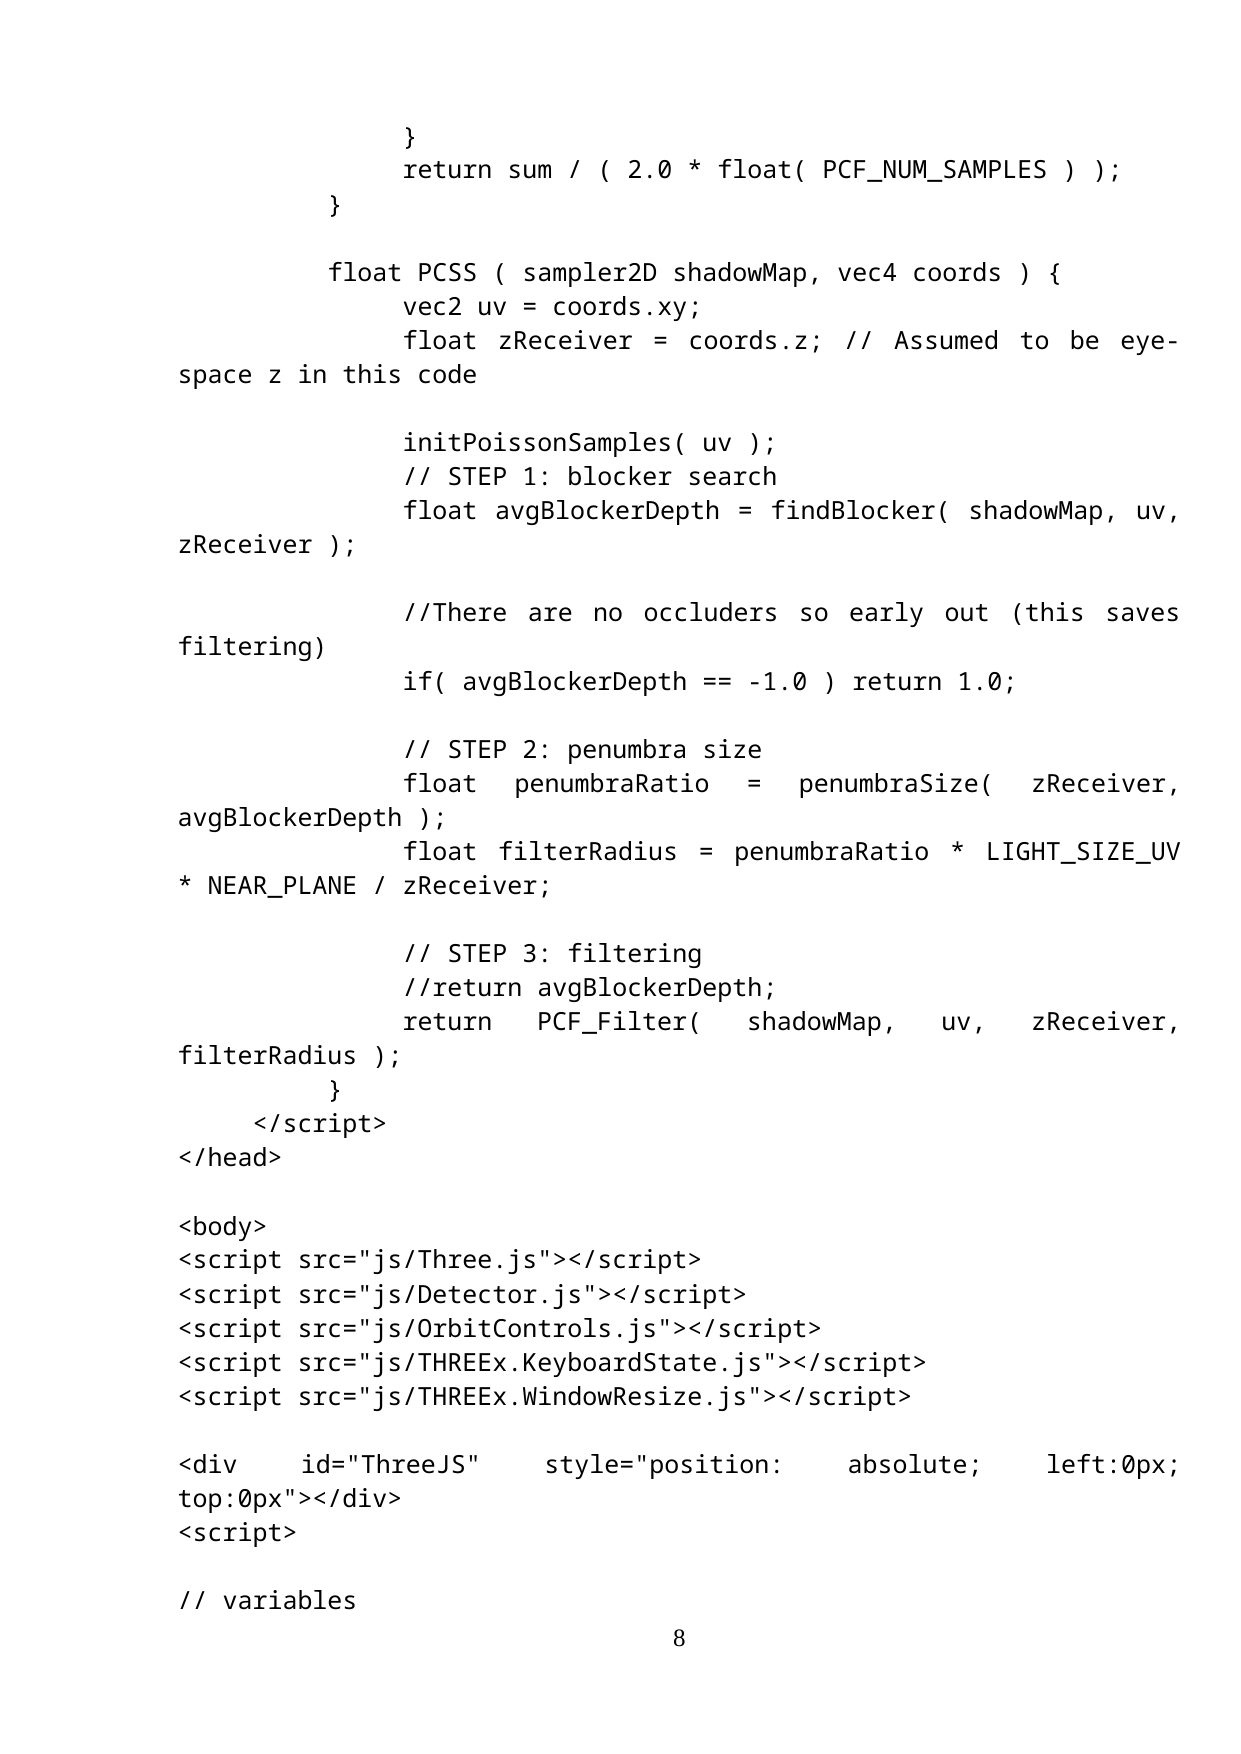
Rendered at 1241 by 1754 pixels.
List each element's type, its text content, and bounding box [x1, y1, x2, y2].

text </script> [177, 1106, 1181, 1140]
text <script src="js/OrbitControls.js"></script> [177, 1310, 1181, 1344]
text <script> [177, 1515, 1181, 1549]
text </head> [177, 1140, 1181, 1174]
text return PCF_Filter( shadowMap, uv, zReceiver, filterRadius ); [177, 1004, 1181, 1072]
text float filterRadius = penumbraRatio * LIGHT_SIZE_UV * NEAR_PLANE / zReceiver; [177, 833, 1181, 902]
text } [177, 1072, 1181, 1106]
text //return avgBlockerDepth; [177, 970, 1181, 1004]
text <div id="ThreeJS" style="position: absolute; left:0px; top:0px"></div> [177, 1447, 1181, 1515]
text <body> [177, 1208, 1181, 1242]
text <script src="js/THREEx.WindowResize.js"></script> [177, 1378, 1181, 1412]
text } [177, 118, 1181, 152]
text float PCSS ( sampler2D shadowMap, vec4 coords ) { [177, 254, 1181, 288]
text // variables [177, 1583, 1181, 1617]
text <script src="js/Detector.js"></script> [177, 1276, 1181, 1310]
text // STEP 3: filtering [177, 936, 1181, 970]
text float zReceiver = coords.z; // Assumed to be eye-space z in this code [177, 322, 1181, 391]
text vec2 uv = coords.xy; [177, 288, 1181, 322]
text } [177, 186, 1181, 220]
text float avgBlockerDepth = findBlocker( shadowMap, uv, zReceiver ); [177, 493, 1181, 561]
text //There are no occluders so early out (this saves filtering) [177, 595, 1181, 663]
text <script src="js/Three.js"></script> [177, 1242, 1181, 1276]
text return sum / ( 2.0 * float( PCF_NUM_SAMPLES ) ); [177, 152, 1181, 186]
text <script src="js/THREEx.KeyboardState.js"></script> [177, 1344, 1181, 1378]
text float penumbraRatio = penumbraSize( zReceiver, avgBlockerDepth ); [177, 765, 1181, 833]
text initPoissonSamples( uv ); [177, 425, 1181, 459]
text if( avgBlockerDepth == -1.0 ) return 1.0; [177, 663, 1181, 697]
text // STEP 1: blocker search [177, 459, 1181, 493]
text // STEP 2: penumbra size [177, 731, 1181, 765]
